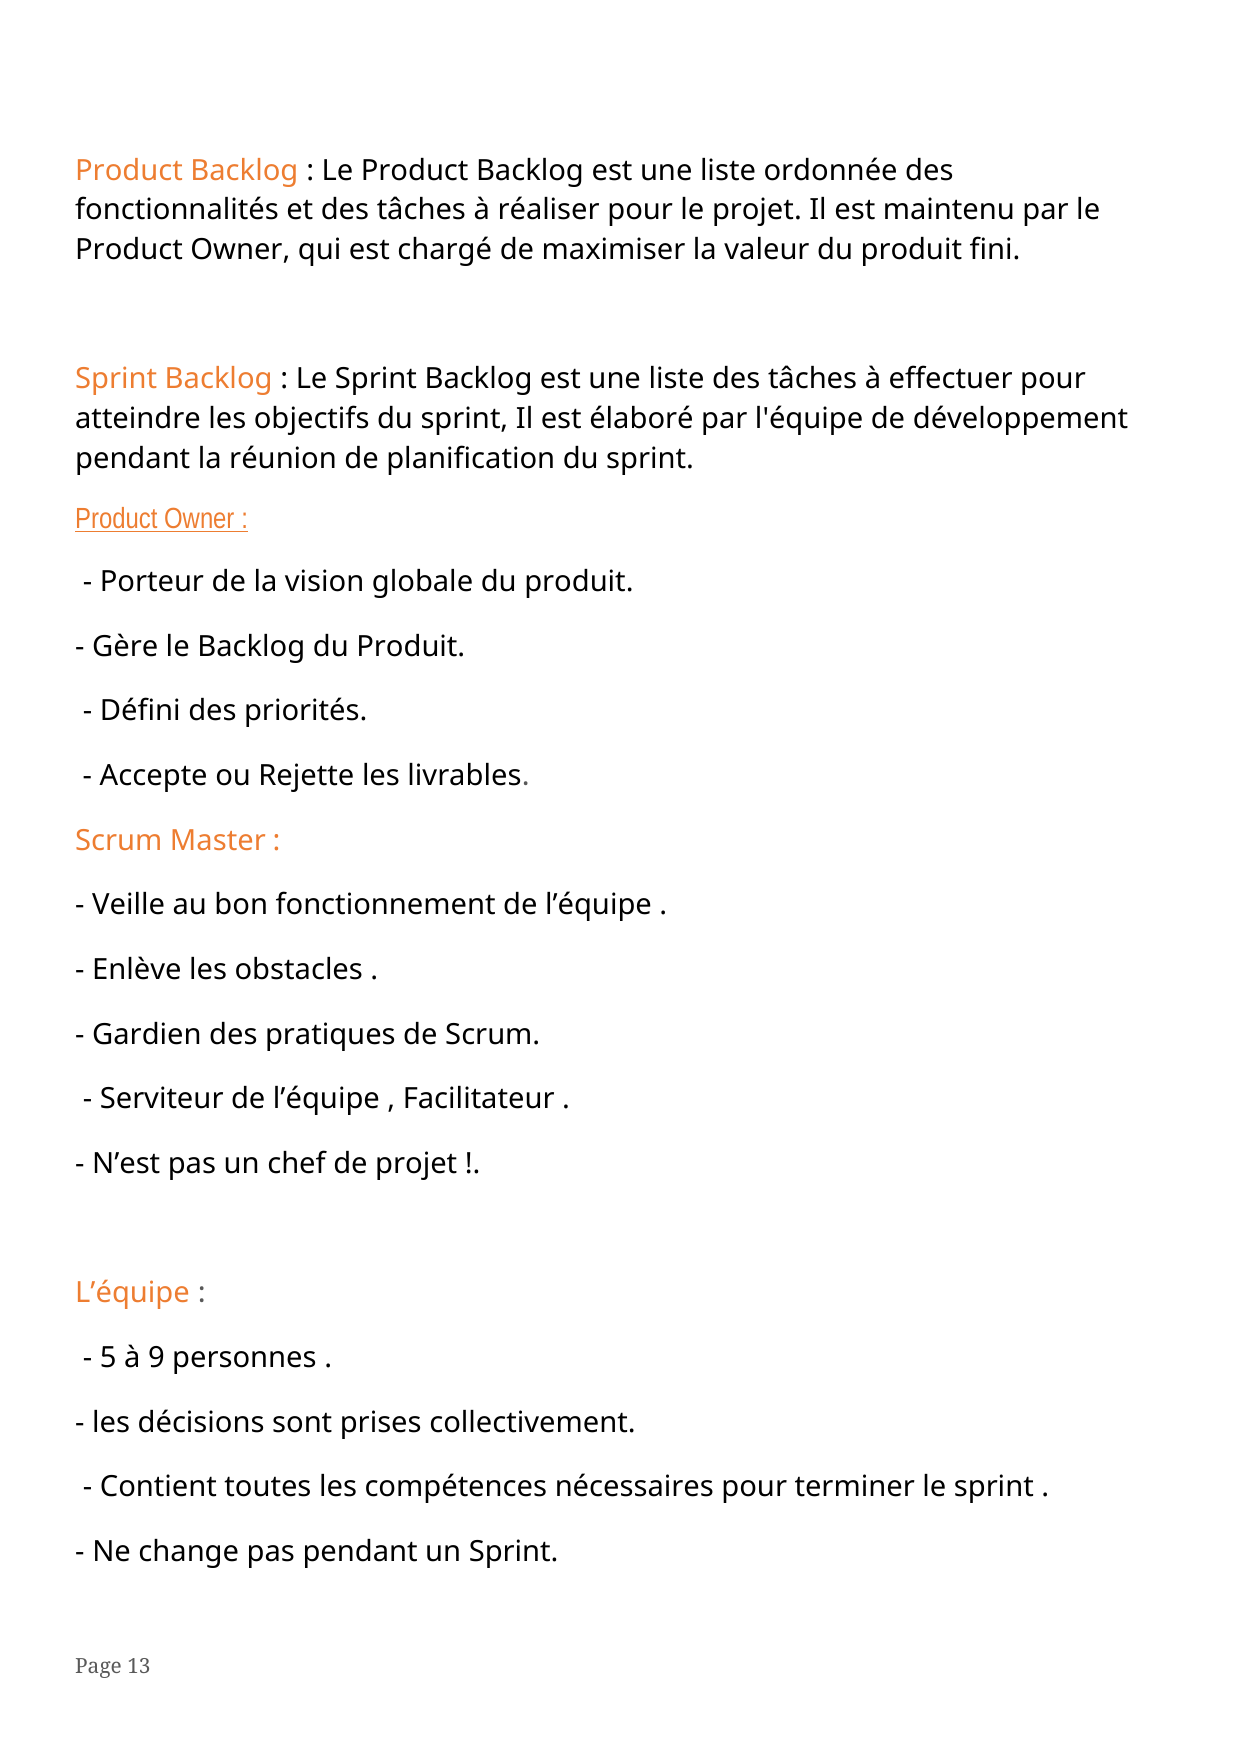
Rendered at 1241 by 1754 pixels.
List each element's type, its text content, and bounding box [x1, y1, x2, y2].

text - Défini des priorités. [75, 689, 1165, 729]
text Product Owner : [75, 502, 1165, 535]
text Sprint Backlog : Le Sprint Backlog est une liste des tâches à effectuer pour atteindre les objectifs du sprint, Il est élaboré par l'équipe de développement pendant la réunion de planification du sprint. [75, 358, 1165, 477]
text - Gardien des pratiques de Scrum. [75, 1013, 1165, 1053]
text - Contient toutes les compétences nécessaires pour terminer le sprint . [75, 1466, 1165, 1505]
text - Gère le Backlog du Produit. [75, 625, 1165, 664]
text Product Backlog : Le Product Backlog est une liste ordonnée des fonctionnalités et des tâches à réaliser pour le projet. Il est maintenu par le Product Owner, qui est chargé de maximiser la valeur du produit fini. [75, 149, 1165, 268]
text - N’est pas un chef de projet !. [75, 1142, 1165, 1182]
text - 5 à 9 personnes . [75, 1336, 1165, 1376]
text - Enlève les obstacles . [75, 948, 1165, 988]
text - Serviteur de l’équipe , Facilitateur . [75, 1078, 1165, 1117]
text - Accepte ou Rejette les livrables. [75, 754, 1165, 794]
text - Ne change pas pendant un Sprint. [75, 1530, 1165, 1570]
text - Veille au bon fonctionnement de l’équipe . [75, 883, 1165, 923]
text - les décisions sont prises collectivement. [75, 1401, 1165, 1441]
text - Porteur de la vision globale du produit. [75, 560, 1165, 600]
text Scrum Master : [75, 819, 1165, 858]
text L’équipe : [75, 1272, 1165, 1311]
